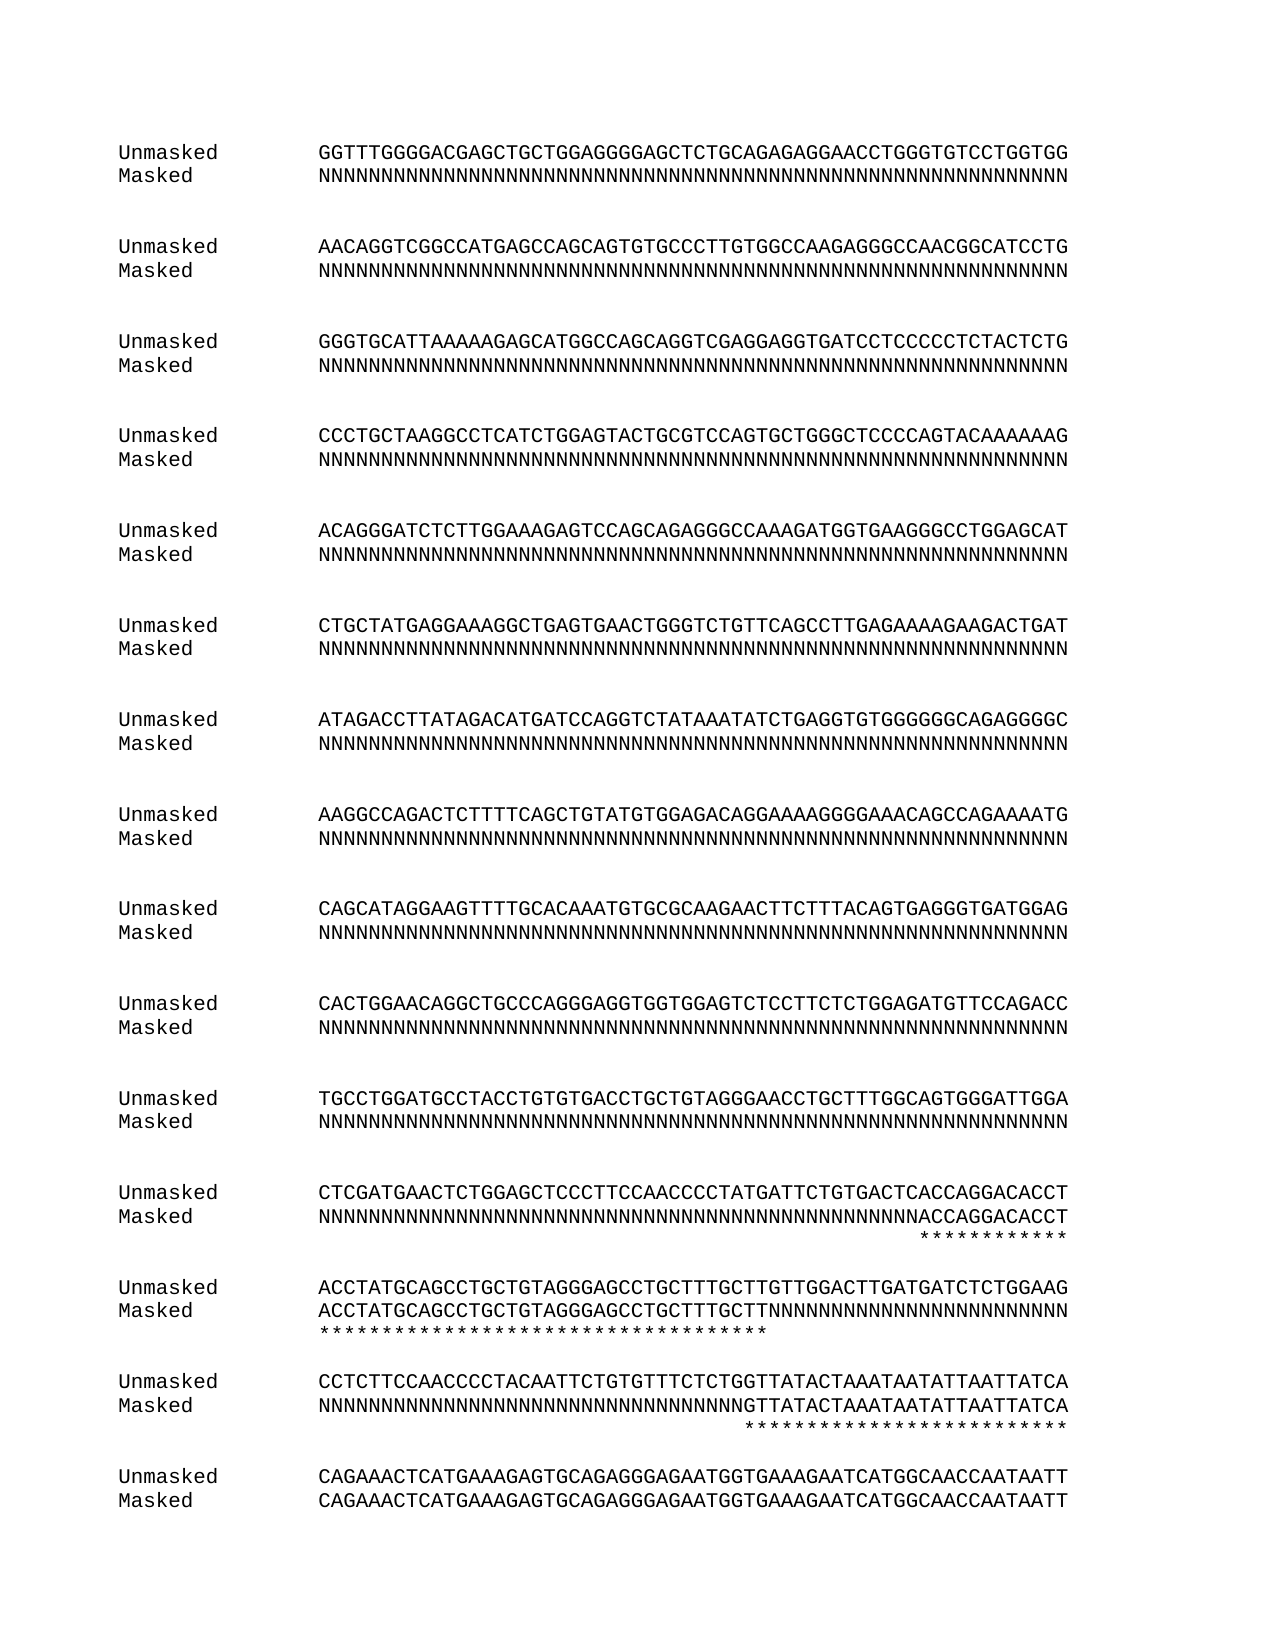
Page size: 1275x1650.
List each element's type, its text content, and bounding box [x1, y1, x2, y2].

text Unmasked CAGAAACTCATGAAAGAGTGCAGAGGGAGAATGGTGAAAGAATCATGGCAACCAATAATT [118, 1466, 1157, 1489]
text Masked NNNNNNNNNNNNNNNNNNNNNNNNNNNNNNNNNNNNNNNNNNNNNNNNACCAGGACACCT [118, 1206, 1157, 1229]
text Unmasked ACCTATGCAGCCTGCTGTAGGGAGCCTGCTTTGCTTGTTGGACTTGATGATCTCTGGAAG [118, 1277, 1157, 1300]
text ************************** [118, 1419, 1157, 1442]
text Unmasked CCTCTTCCAACCCCTACAATTCTGTGTTTCTCTGGTTATACTAAATAATATTAATTATCA [118, 1371, 1157, 1395]
text Masked ACCTATGCAGCCTGCTGTAGGGAGCCTGCTTTGCTTNNNNNNNNNNNNNNNNNNNNNNNN [118, 1300, 1157, 1324]
text Unmasked ATAGACCTTATAGACATGATCCAGGTCTATAAATATCTGAGGTGTGGGGGGCAGAGGGGC [118, 709, 1157, 733]
text Masked NNNNNNNNNNNNNNNNNNNNNNNNNNNNNNNNNNNNNNNNNNNNNNNNNNNNNNNNNNNN [118, 638, 1157, 662]
text Unmasked ACAGGGATCTCTTGGAAAGAGTCCAGCAGAGGGCCAAAGATGGTGAAGGGCCTGGAGCAT [118, 520, 1157, 544]
text Masked CAGAAACTCATGAAAGAGTGCAGAGGGAGAATGGTGAAAGAATCATGGCAACCAATAATT [118, 1489, 1157, 1513]
text Unmasked TGCCTGGATGCCTACCTGTGTGACCTGCTGTAGGGAACCTGCTTTGGCAGTGGGATTGGA [118, 1088, 1157, 1111]
text Masked NNNNNNNNNNNNNNNNNNNNNNNNNNNNNNNNNNNNNNNNNNNNNNNNNNNNNNNNNNNN [118, 1017, 1157, 1040]
text Unmasked CTCGATGAACTCTGGAGCTCCCTTCCAACCCCTATGATTCTGTGACTCACCAGGACACCT [118, 1182, 1157, 1206]
text Masked NNNNNNNNNNNNNNNNNNNNNNNNNNNNNNNNNNGTTATACTAAATAATATTAATTATCA [118, 1395, 1157, 1419]
text Unmasked CCCTGCTAAGGCCTCATCTGGAGTACTGCGTCCAGTGCTGGGCTCCCCAGTACAAAAAAG [118, 426, 1157, 449]
text Unmasked GGGTGCATTAAAAAGAGCATGGCCAGCAGGTCGAGGAGGTGATCCTCCCCCTCTACTCTG [118, 331, 1157, 354]
text Masked NNNNNNNNNNNNNNNNNNNNNNNNNNNNNNNNNNNNNNNNNNNNNNNNNNNNNNNNNNNN [118, 354, 1157, 378]
text Unmasked CACTGGAACAGGCTGCCCAGGGAGGTGGTGGAGTCTCCTTCTCTGGAGATGTTCCAGACC [118, 993, 1157, 1017]
text Unmasked AAGGCCAGACTCTTTTCAGCTGTATGTGGAGACAGGAAAAGGGGAAACAGCCAGAAAATG [118, 804, 1157, 827]
text Unmasked AACAGGTCGGCCATGAGCCAGCAGTGTGCCCTTGTGGCCAAGAGGGCCAACGGCATCCTG [118, 236, 1157, 260]
text Unmasked CTGCTATGAGGAAAGGCTGAGTGAACTGGGTCTGTTCAGCCTTGAGAAAAGAAGACTGAT [118, 615, 1157, 638]
text Unmasked CAGCATAGGAAGTTTTGCACAAATGTGCGCAAGAACTTCTTTACAGTGAGGGTGATGGAG [118, 898, 1157, 922]
text Unmasked GGTTTGGGGACGAGCTGCTGGAGGGGAGCTCTGCAGAGAGGAACCTGGGTGTCCTGGTGG [118, 142, 1157, 165]
text Masked NNNNNNNNNNNNNNNNNNNNNNNNNNNNNNNNNNNNNNNNNNNNNNNNNNNNNNNNNNNN [118, 922, 1157, 946]
text Masked NNNNNNNNNNNNNNNNNNNNNNNNNNNNNNNNNNNNNNNNNNNNNNNNNNNNNNNNNNNN [118, 544, 1157, 567]
text Masked NNNNNNNNNNNNNNNNNNNNNNNNNNNNNNNNNNNNNNNNNNNNNNNNNNNNNNNNNNNN [118, 1111, 1157, 1135]
text Masked NNNNNNNNNNNNNNNNNNNNNNNNNNNNNNNNNNNNNNNNNNNNNNNNNNNNNNNNNNNN [118, 827, 1157, 851]
text Masked NNNNNNNNNNNNNNNNNNNNNNNNNNNNNNNNNNNNNNNNNNNNNNNNNNNNNNNNNNNN [118, 165, 1157, 189]
text Masked NNNNNNNNNNNNNNNNNNNNNNNNNNNNNNNNNNNNNNNNNNNNNNNNNNNNNNNNNNNN [118, 733, 1157, 757]
text ************ [118, 1229, 1157, 1253]
text ************************************ [118, 1324, 1157, 1348]
text Masked NNNNNNNNNNNNNNNNNNNNNNNNNNNNNNNNNNNNNNNNNNNNNNNNNNNNNNNNNNNN [118, 260, 1157, 284]
text Masked NNNNNNNNNNNNNNNNNNNNNNNNNNNNNNNNNNNNNNNNNNNNNNNNNNNNNNNNNNNN [118, 449, 1157, 473]
